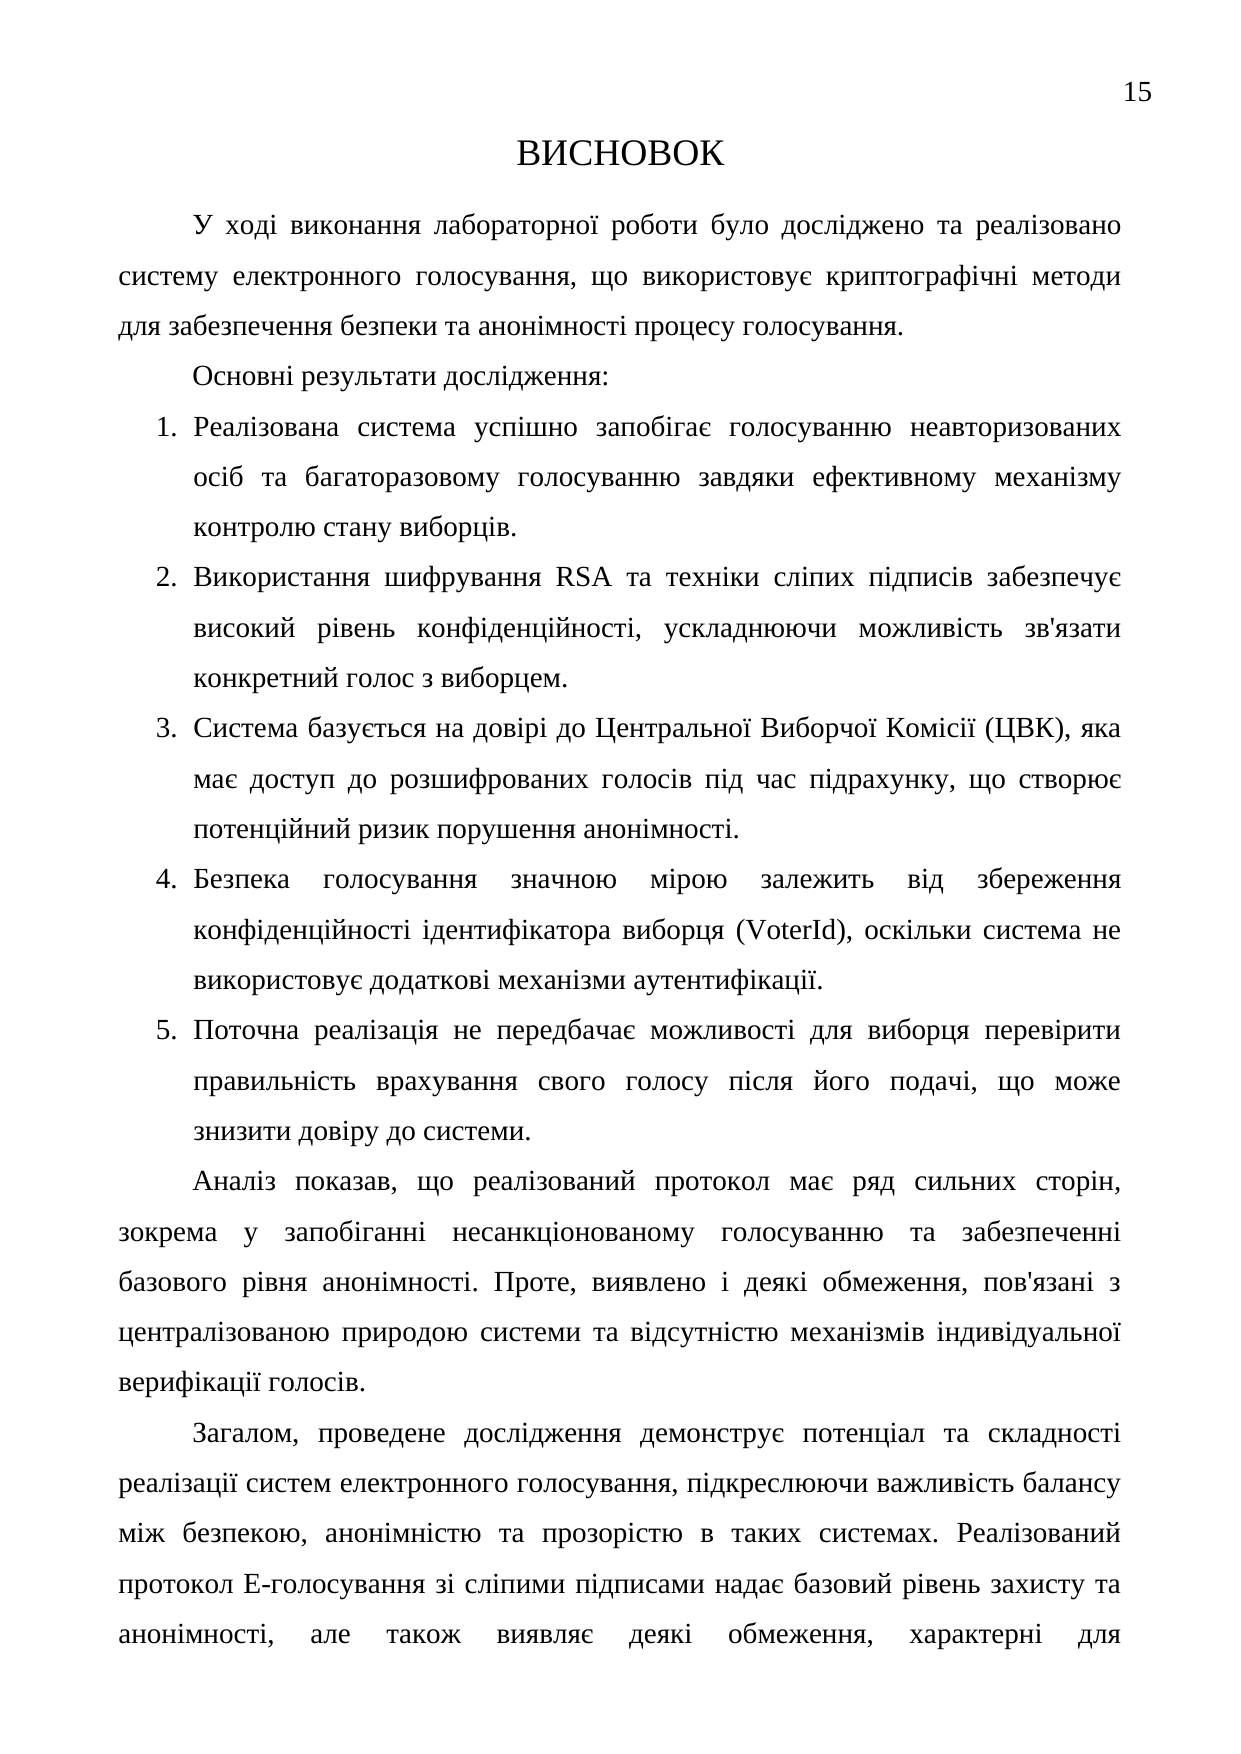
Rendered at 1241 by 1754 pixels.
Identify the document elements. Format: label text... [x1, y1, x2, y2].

list Використання шифрування RSA та техніки сліпих підписів забезпечує високий рівень конфіденційності, ускладнюючи можливість зв'язати конкретний голос з виборцем. [156, 559, 1122, 694]
list Безпека голосування значною мірою залежить від збереження конфіденційності ідентифікатора виборця (VoterId), оскільки система не використовує додаткові механізми аутентифікації. [156, 861, 1122, 996]
text Основні результати дослідження: [118, 358, 1122, 392]
list Система базується на довірі до Центральної Виборчої Комісії (ЦВК), яка має доступ до розшифрованих голосів під час підрахунку, що створює потенційний ризик порушення анонімності. [156, 711, 1122, 845]
text Аналіз показав, що реалізований протокол має ряд сильних сторін, зокрема у запобіганні несанкціонованому голосуванню та забезпеченні базового рівня анонімності. Проте, виявлено і деякі обмеження, пов'язані з централізованою природою системи та відсутністю механізмів індивідуальної верифікації голосів. [118, 1163, 1122, 1398]
text У ході виконання лабораторної роботи було досліджено та реалізовано систему електронного голосування, що використовує криптографічні методи для забезпечення безпеки та анонімності процесу голосування. [118, 207, 1122, 342]
list Поточна реалізація не передбачає можливості для виборця перевірити правильність врахування свого голосу після його подачі, що може знизити довіру до системи. [156, 1012, 1122, 1147]
text Загалом, проведене дослідження демонструє потенціал та складності реалізації систем електронного голосування, підкреслюючи важливість балансу між безпекою, анонімністю та прозорістю в таких системах. Реалізований протокол Е-голосування зі сліпими підписами надає базовий рівень захисту та анонімності, але також виявляє деякі обмеження, характерні для [118, 1415, 1122, 1650]
subtitle Висновок [118, 130, 1122, 173]
list Реалізована система успішно запобігає голосуванню неавторизованих осіб та багаторазовому голосуванню завдяки ефективному механізму контролю стану виборців. [156, 409, 1122, 543]
